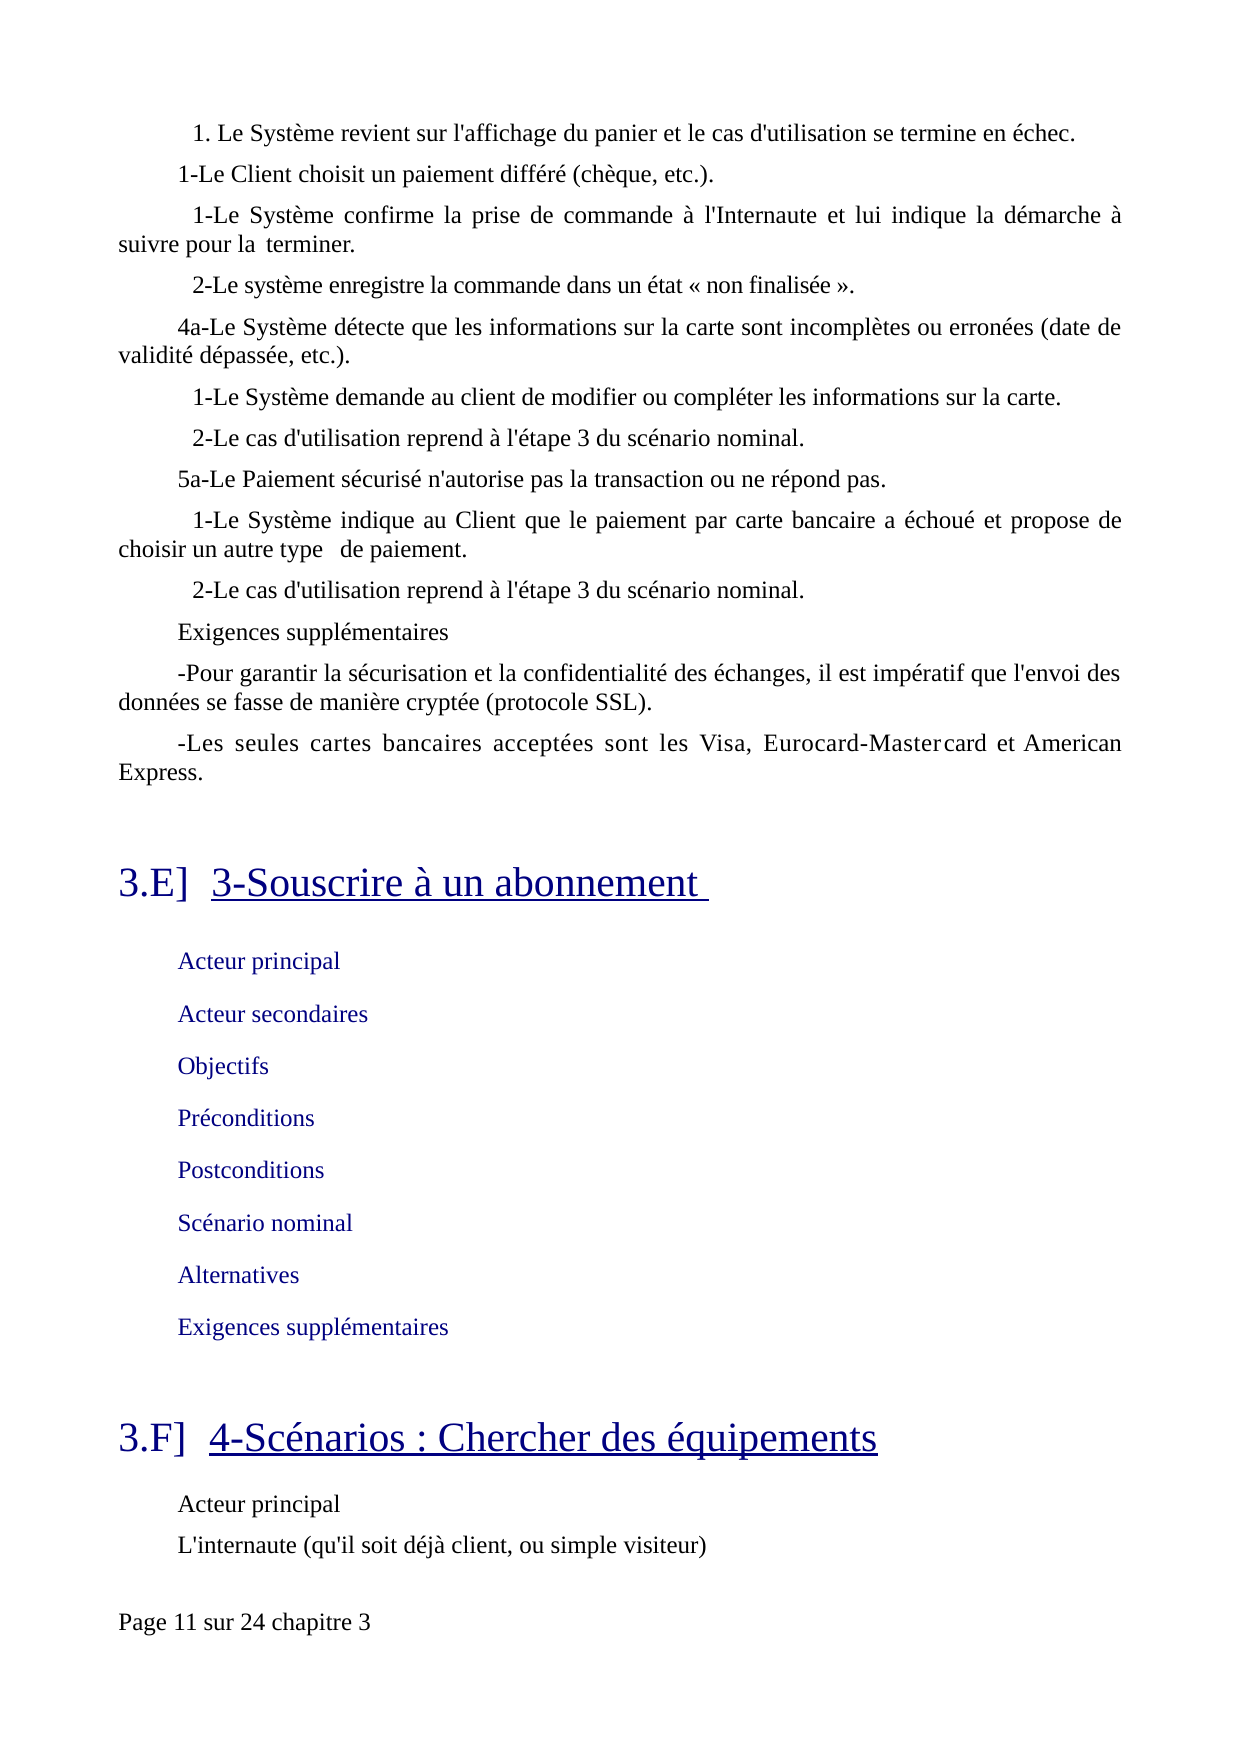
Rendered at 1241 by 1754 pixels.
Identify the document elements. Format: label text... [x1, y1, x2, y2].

text 4a-Le Système détecte que les informations sur la carte sont incomplètes ou erronées (date de validité dépassée, etc.). [118, 312, 1122, 369]
text 2-Le cas d'utilisation reprend à l'étape 3 du scénario nominal. [118, 576, 1122, 604]
text Objectifs [177, 1051, 1122, 1080]
text -Les seules cartes bancaires acceptées sont les Visa, Eurocard-Mastercard et American Express. [118, 728, 1122, 786]
text 2-Le système enregistre la commande dans un état « non finalisée ». [118, 271, 1122, 299]
text Scénario nominal [177, 1208, 1122, 1237]
text Acteur principal [177, 946, 1122, 975]
text 2-Le cas d'utilisation reprend à l'étape 3 du scénario nominal. [118, 423, 1122, 452]
text Postconditions [177, 1156, 1122, 1184]
text -Pour garantir la sécurisation et la confidentialité des échanges, il est impératif que l'envoi des données se fasse de manière cryptée (protocole SSL). [118, 658, 1122, 716]
subtitle 4-Scénarios : Chercher des équipements [118, 1412, 1122, 1460]
text 1-Le Système demande au client de modifier ou compléter les informations sur la carte. [118, 382, 1122, 411]
text 1-Le Système indique au Client que le paiement par carte bancaire a échoué et propose de choisir un autre type de paiement. [118, 506, 1122, 563]
text L'internaute (qu'il soit déjà client, ou simple visiteur) [118, 1531, 1122, 1559]
text 1-Le Client choisit un paiement différé (chèque, etc.). [118, 159, 1122, 188]
text Acteur principal [118, 1489, 1122, 1518]
text 1-Le Système confirme la prise de commande à l'Internaute et lui indique la démarche à suivre pour la terminer. [118, 201, 1122, 258]
text 5a-Le Paiement sécurisé n'autorise pas la transaction ou ne répond pas. [118, 464, 1122, 493]
text Alternatives [177, 1260, 1122, 1289]
text Préconditions [177, 1103, 1122, 1132]
text Exigences supplémentaires [118, 617, 1122, 646]
text Exigences supplémentaires [177, 1312, 1122, 1341]
subtitle 3-Souscrire à un abonnement [118, 857, 1122, 905]
text Acteur secondaires [177, 999, 1122, 1027]
text 1. Le Système revient sur l'affichage du panier et le cas d'utilisation se termine en échec. [118, 118, 1122, 147]
